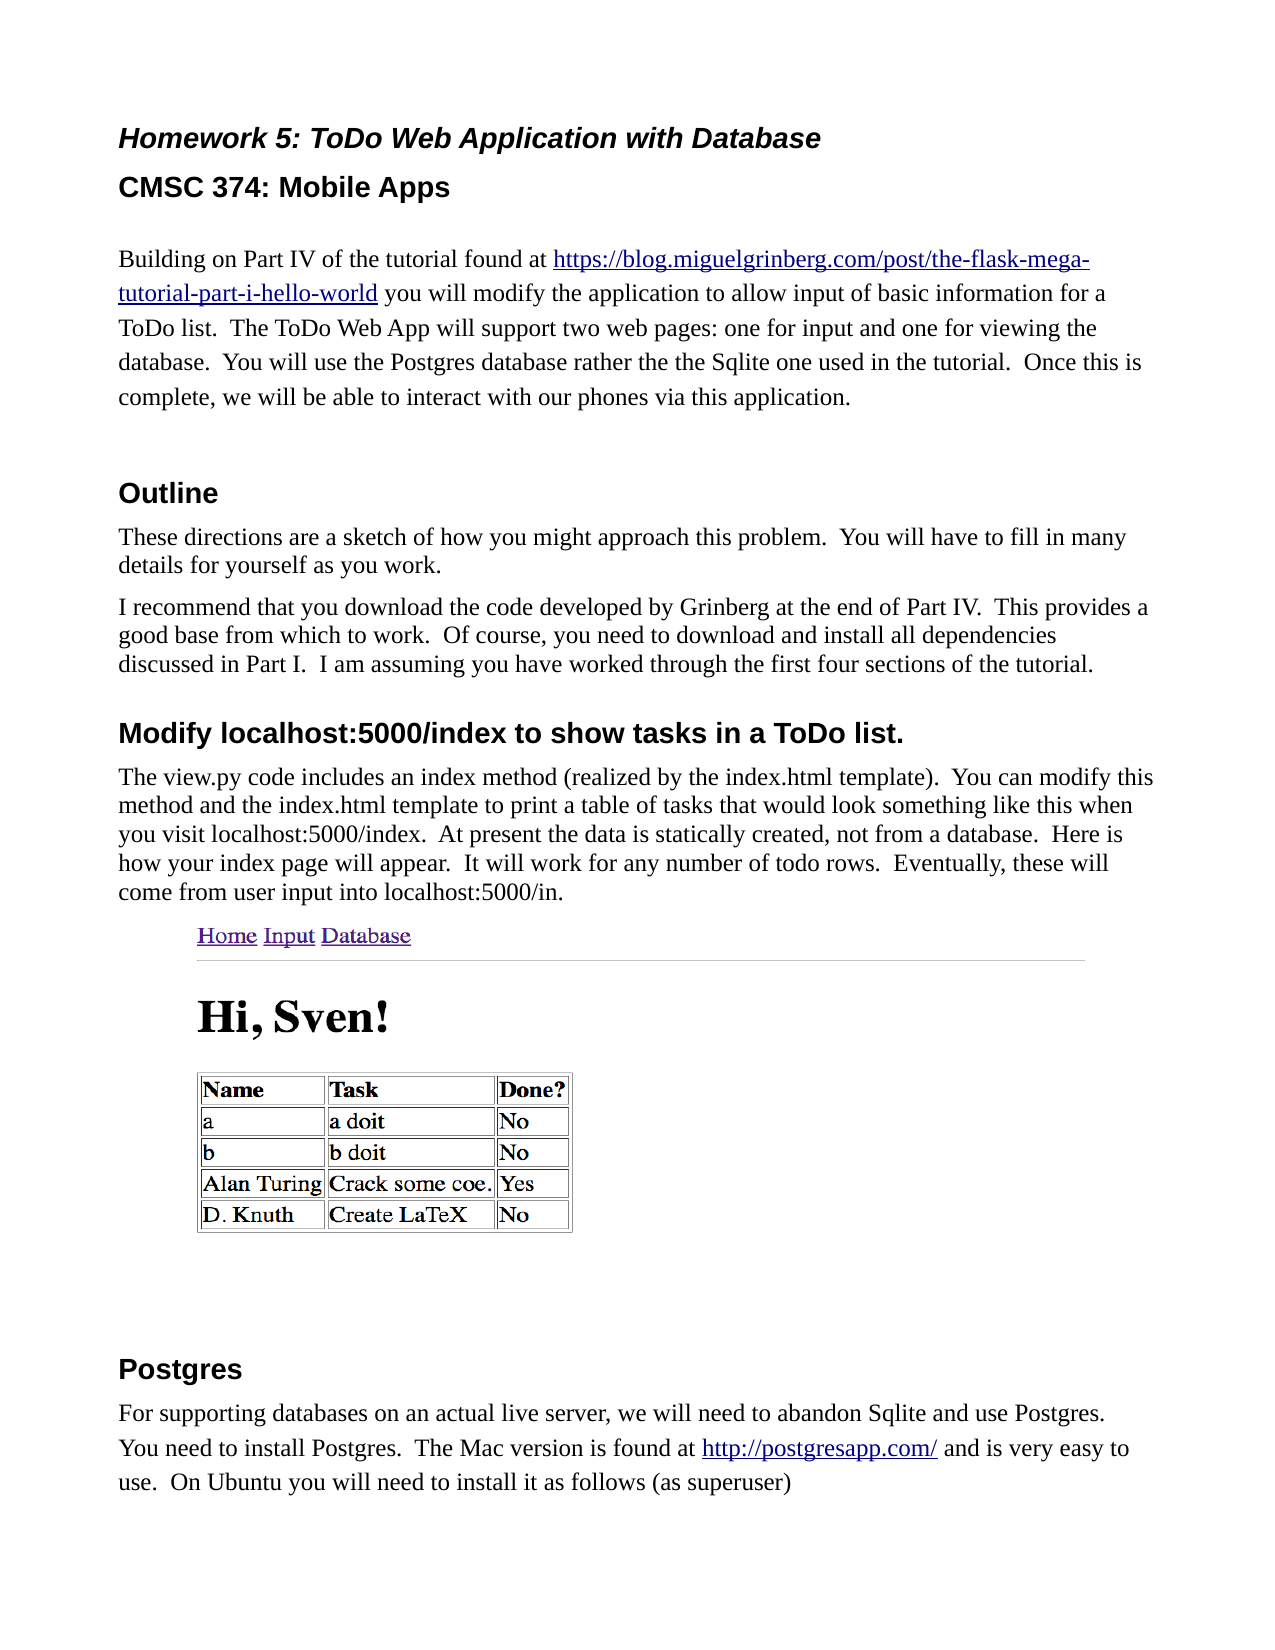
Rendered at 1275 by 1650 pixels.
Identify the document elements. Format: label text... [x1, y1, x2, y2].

subtitle CMSC 374: Mobile Apps [118, 170, 1157, 203]
text Building on Part IV of the tutorial found at https://blog.miguelgrinberg.com/post/the-flask-mega-tutorial-part-i-hello-world you will modify the application to allow input of basic information for a ToDo list. The ToDo Web App will support two web pages: one for input and one for viewing the database. You will use the Postgres database rather the the Sqlite one used in the tutorial. Once this is complete, we will be able to interact with our phones via this application. [118, 244, 1157, 411]
text I recommend that you download the code developed by Grinberg at the end of Part IV. This provides a good base from which to work. Of course, you need to download and install all dependencies discussed in Part I. I am assuming you have worked through the first four sections of the tutorial. [118, 592, 1157, 678]
text For supporting databases on an actual live server, we will need to abandon Sqlite and use Postgres. You need to install Postgres. The Mac version is found at http://postgresapp.com/ and is very easy to use. On Ubuntu you will need to install it as follows (as superuser) [118, 1398, 1157, 1496]
picture [190, 917, 1086, 1352]
subtitle Modify localhost:5000/index to show tasks in a ToDo list. [118, 716, 1157, 749]
subtitle Postgres [118, 943, 1157, 1386]
text These directions are a sketch of how you might approach this problem. You will have to fill in many details for yourself as you work. [118, 522, 1157, 579]
text The view.py code includes an index method (realized by the index.html template). You can modify this method and the index.html template to print a table of tasks that would look something like this when you visit localhost:5000/index. At present the data is statically created, not from a database. Here is how your index page will appear. It will work for any number of todo rows. Eventually, these will come from user input into localhost:5000/in. [118, 762, 1157, 905]
subtitle Homework 5: ToDo Web Application with Database [118, 121, 1157, 155]
subtitle Outline [118, 476, 1157, 509]
